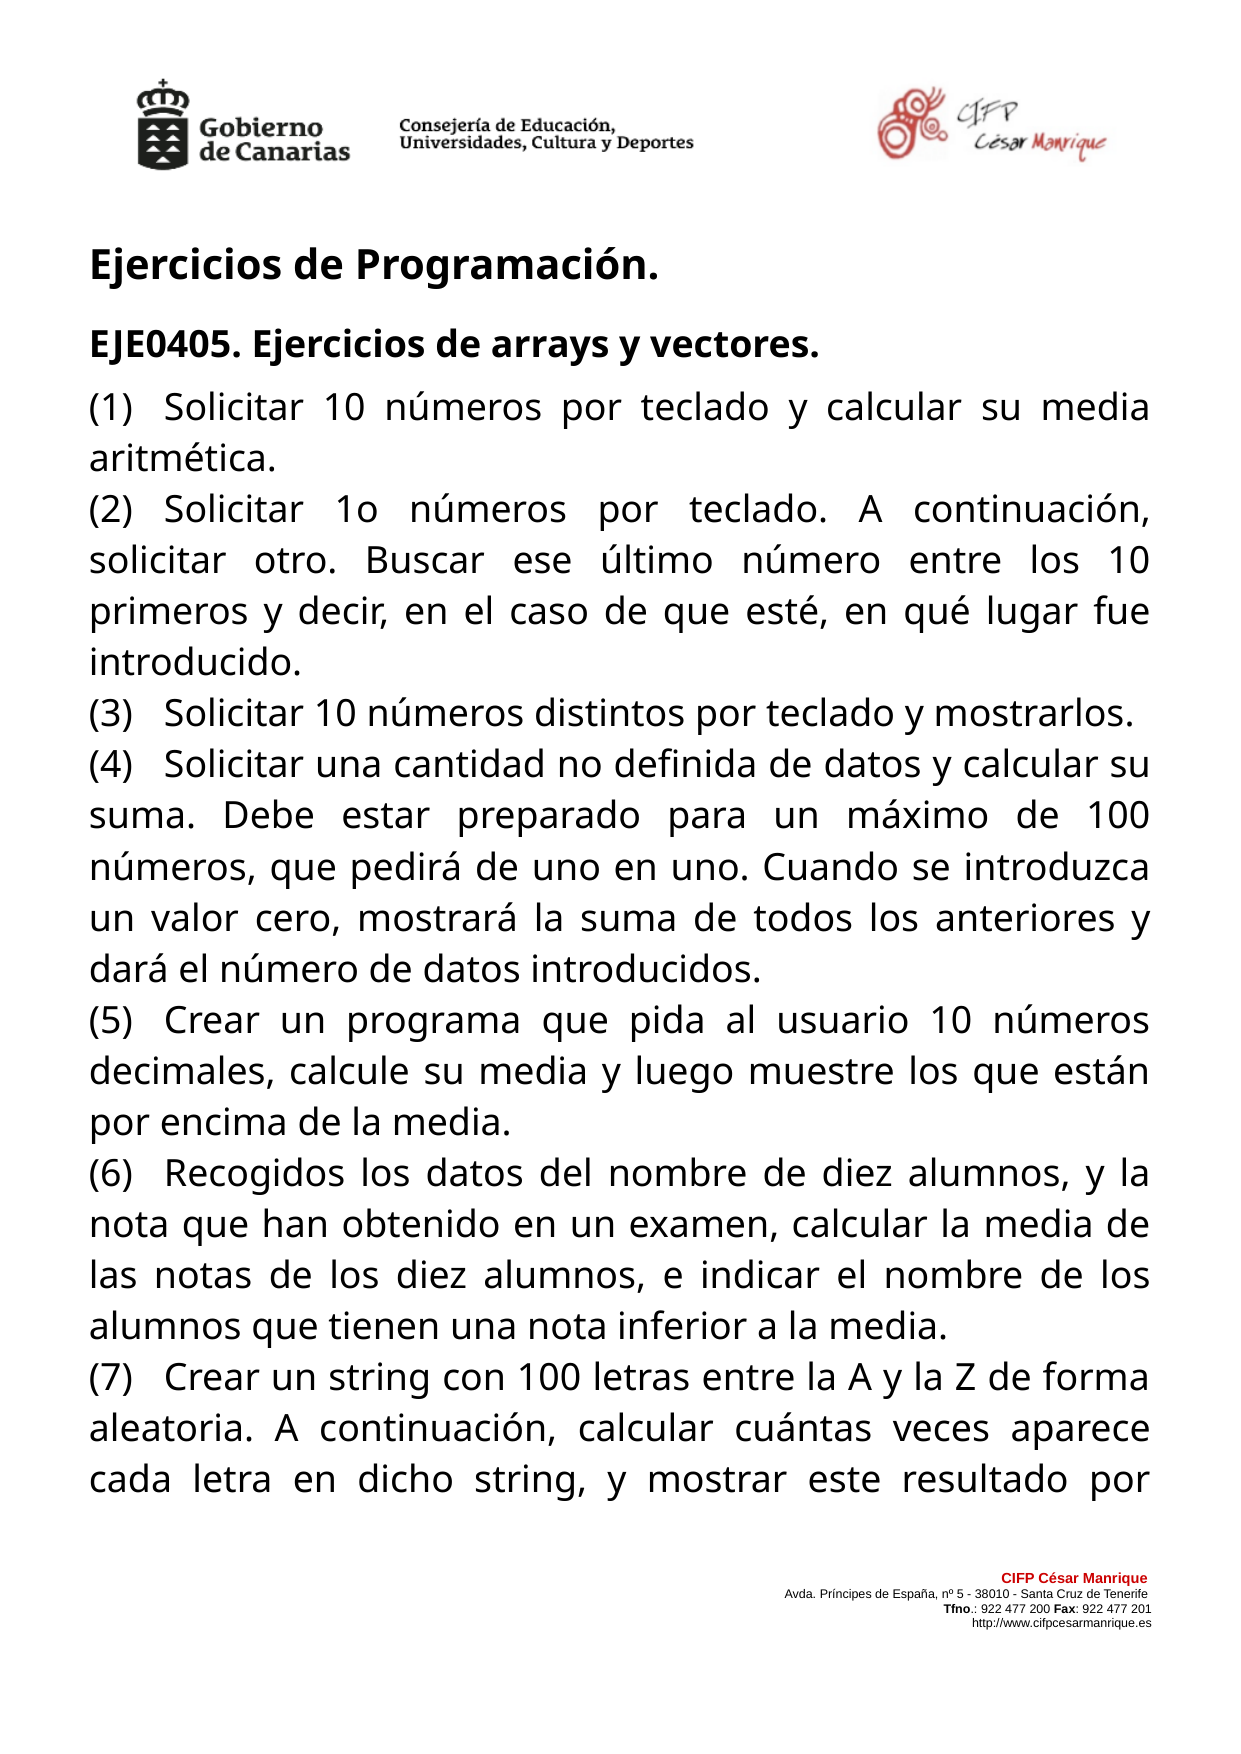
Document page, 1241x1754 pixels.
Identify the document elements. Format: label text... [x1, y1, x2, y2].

subtitle Ejercicios de Programación. [89, 235, 1152, 292]
list Crear un programa que pida al usuario 10 números decimales, calcule su media y luego muestre los que están por encima de la media. [89, 993, 1152, 1146]
list Solicitar 10 números distintos por teclado y mostrarlos. [89, 687, 1152, 738]
list Solicitar una cantidad no definida de datos y calcular su suma. Debe estar preparado para un máximo de 100 números, que pedirá de uno en uno. Cuando se introduzca un valor cero, mostrará la suma de todos los anteriores y dará el número de datos introducidos. [89, 738, 1152, 993]
picture [114, 75, 1118, 180]
list Solicitar 1o números por teclado. A continuación, solicitar otro. Buscar ese último número entre los 10 primeros y decir, en el caso de que esté, en qué lugar fue introducido. [89, 483, 1152, 687]
list Solicitar 10 números por teclado y calcular su media aritmética. [89, 381, 1152, 483]
list Crear un string con 100 letras entre la A y la Z de forma aleatoria. A continuación, calcular cuántas veces aparece cada letra en dicho string, y mostrar este resultado por [89, 1350, 1152, 1503]
list Recogidos los datos del nombre de diez alumnos, y la nota que han obtenido en un examen, calcular la media de las notas de los diez alumnos, e indicar el nombre de los alumnos que tienen una nota inferior a la media. [89, 1146, 1152, 1350]
subtitle EJE0405. Ejercicios de arrays y vectores. [89, 317, 1152, 368]
